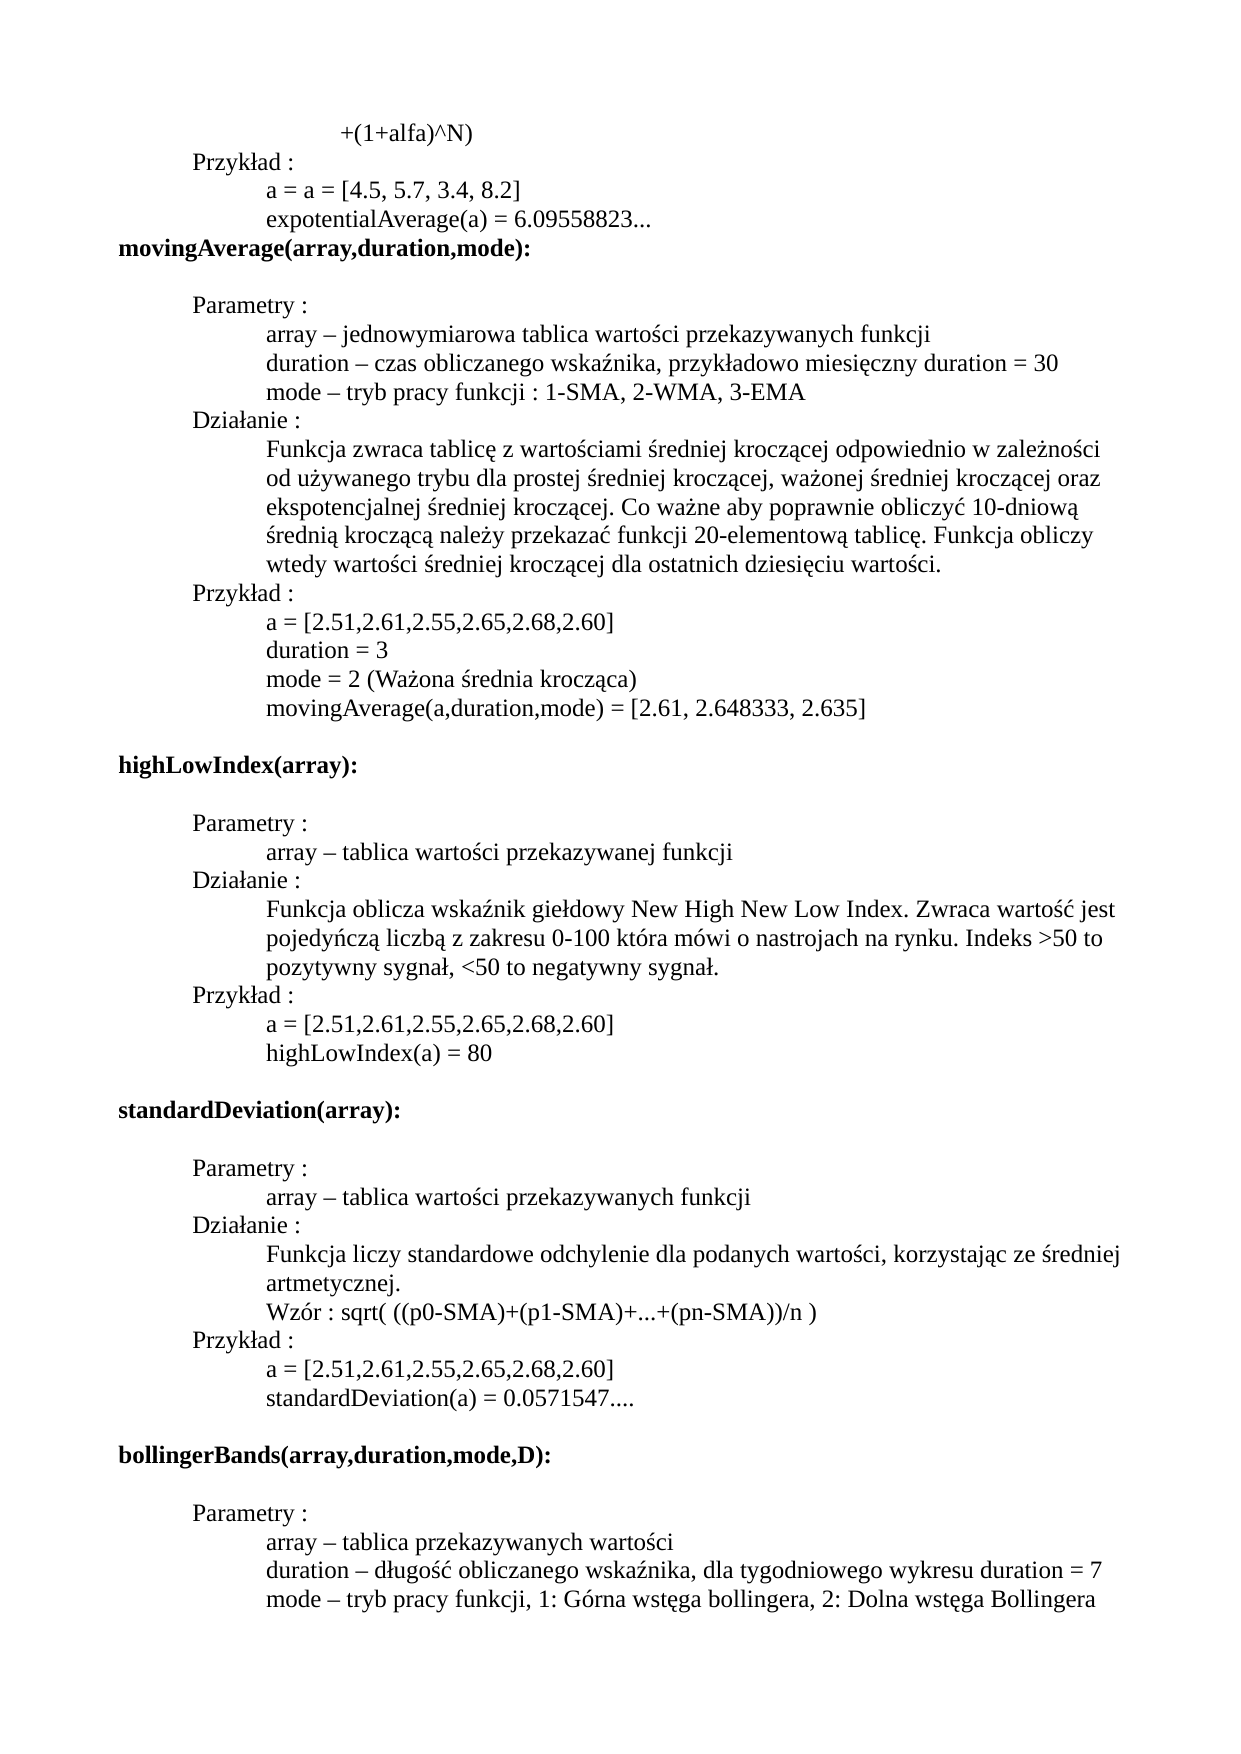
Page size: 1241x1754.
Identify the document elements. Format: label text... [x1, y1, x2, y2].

text duration – długość obliczanego wskaźnika, dla tygodniowego wykresu duration = 7 [118, 1556, 1122, 1584]
text highLowIndex(array): [118, 751, 1122, 779]
text Przykład : [118, 147, 1122, 176]
text Parametry : [118, 291, 1122, 319]
text Przykład : [118, 1326, 1122, 1354]
text Funkcja oblicza wskaźnik giełdowy New High New Low Index. Zwraca wartość jest pojedyńczą liczbą z zakresu 0-100 która mówi o nastrojach na rynku. Indeks >50 to pozytywny sygnał, <50 to negatywny sygnał. [118, 894, 1122, 981]
text a = a = [4.5, 5.7, 3.4, 8.2] [118, 176, 1122, 204]
text Funkcja zwraca tablicę z wartościami średniej kroczącej odpowiednio w zależności od używanego trybu dla prostej średniej kroczącej, ważonej średniej kroczącej oraz ekspotencjalnej średniej kroczącej. Co ważne aby poprawnie obliczyć 10-dniową średnią kroczącą należy przekazać funkcji 20-elementową tablicę. Funkcja obliczy wtedy wartości średniej kroczącej dla ostatnich dziesięciu wartości. [118, 434, 1122, 578]
text movingAverage(array,duration,mode): [118, 233, 1122, 262]
text array – tablica wartości przekazywanej funkcji [118, 837, 1122, 866]
text Parametry : [118, 1498, 1122, 1527]
text Przykład : [118, 981, 1122, 1009]
text Wzór : sqrt( ((p0-SMA)+(p1-SMA)+...+(pn-SMA))/n ) [118, 1297, 1122, 1326]
text Działanie : [118, 406, 1122, 434]
text array – jednowymiarowa tablica wartości przekazywanych funkcji [118, 319, 1122, 348]
text highLowIndex(a) = 80 [118, 1038, 1122, 1067]
text a = [2.51,2.61,2.55,2.65,2.68,2.60] [118, 1009, 1122, 1038]
text array – tablica przekazywanych wartości [118, 1527, 1122, 1556]
text movingAverage(a,duration,mode) = [2.61, 2.648333, 2.635] [118, 693, 1122, 722]
text a = [2.51,2.61,2.55,2.65,2.68,2.60] [118, 1354, 1122, 1383]
text Działanie : [118, 866, 1122, 894]
text mode – tryb pracy funkcji : 1-SMA, 2-WMA, 3-EMA [118, 377, 1122, 406]
text expotentialAverage(a) = 6.09558823... [118, 204, 1122, 233]
text Przykład : [118, 578, 1122, 607]
text mode = 2 (Ważona średnia krocząca) [118, 664, 1122, 693]
text Funkcja liczy standardowe odchylenie dla podanych wartości, korzystając ze średniej artmetycznej. [118, 1239, 1122, 1297]
text Parametry : [118, 808, 1122, 837]
text bollingerBands(array,duration,mode,D): [118, 1441, 1122, 1469]
text Działanie : [118, 1211, 1122, 1239]
text array – tablica wartości przekazywanych funkcji [118, 1182, 1122, 1211]
text standardDeviation(array): [118, 1096, 1122, 1124]
text +(1+alfa)^N) [118, 118, 1122, 147]
text mode – tryb pracy funkcji, 1: Górna wstęga bollingera, 2: Dolna wstęga Bollingera [118, 1584, 1122, 1613]
text Parametry : [118, 1153, 1122, 1182]
text a = [2.51,2.61,2.55,2.65,2.68,2.60] [118, 607, 1122, 636]
text standardDeviation(a) = 0.0571547.... [118, 1383, 1122, 1412]
text duration = 3 [118, 636, 1122, 664]
text duration – czas obliczanego wskaźnika, przykładowo miesięczny duration = 30 [118, 348, 1122, 377]
